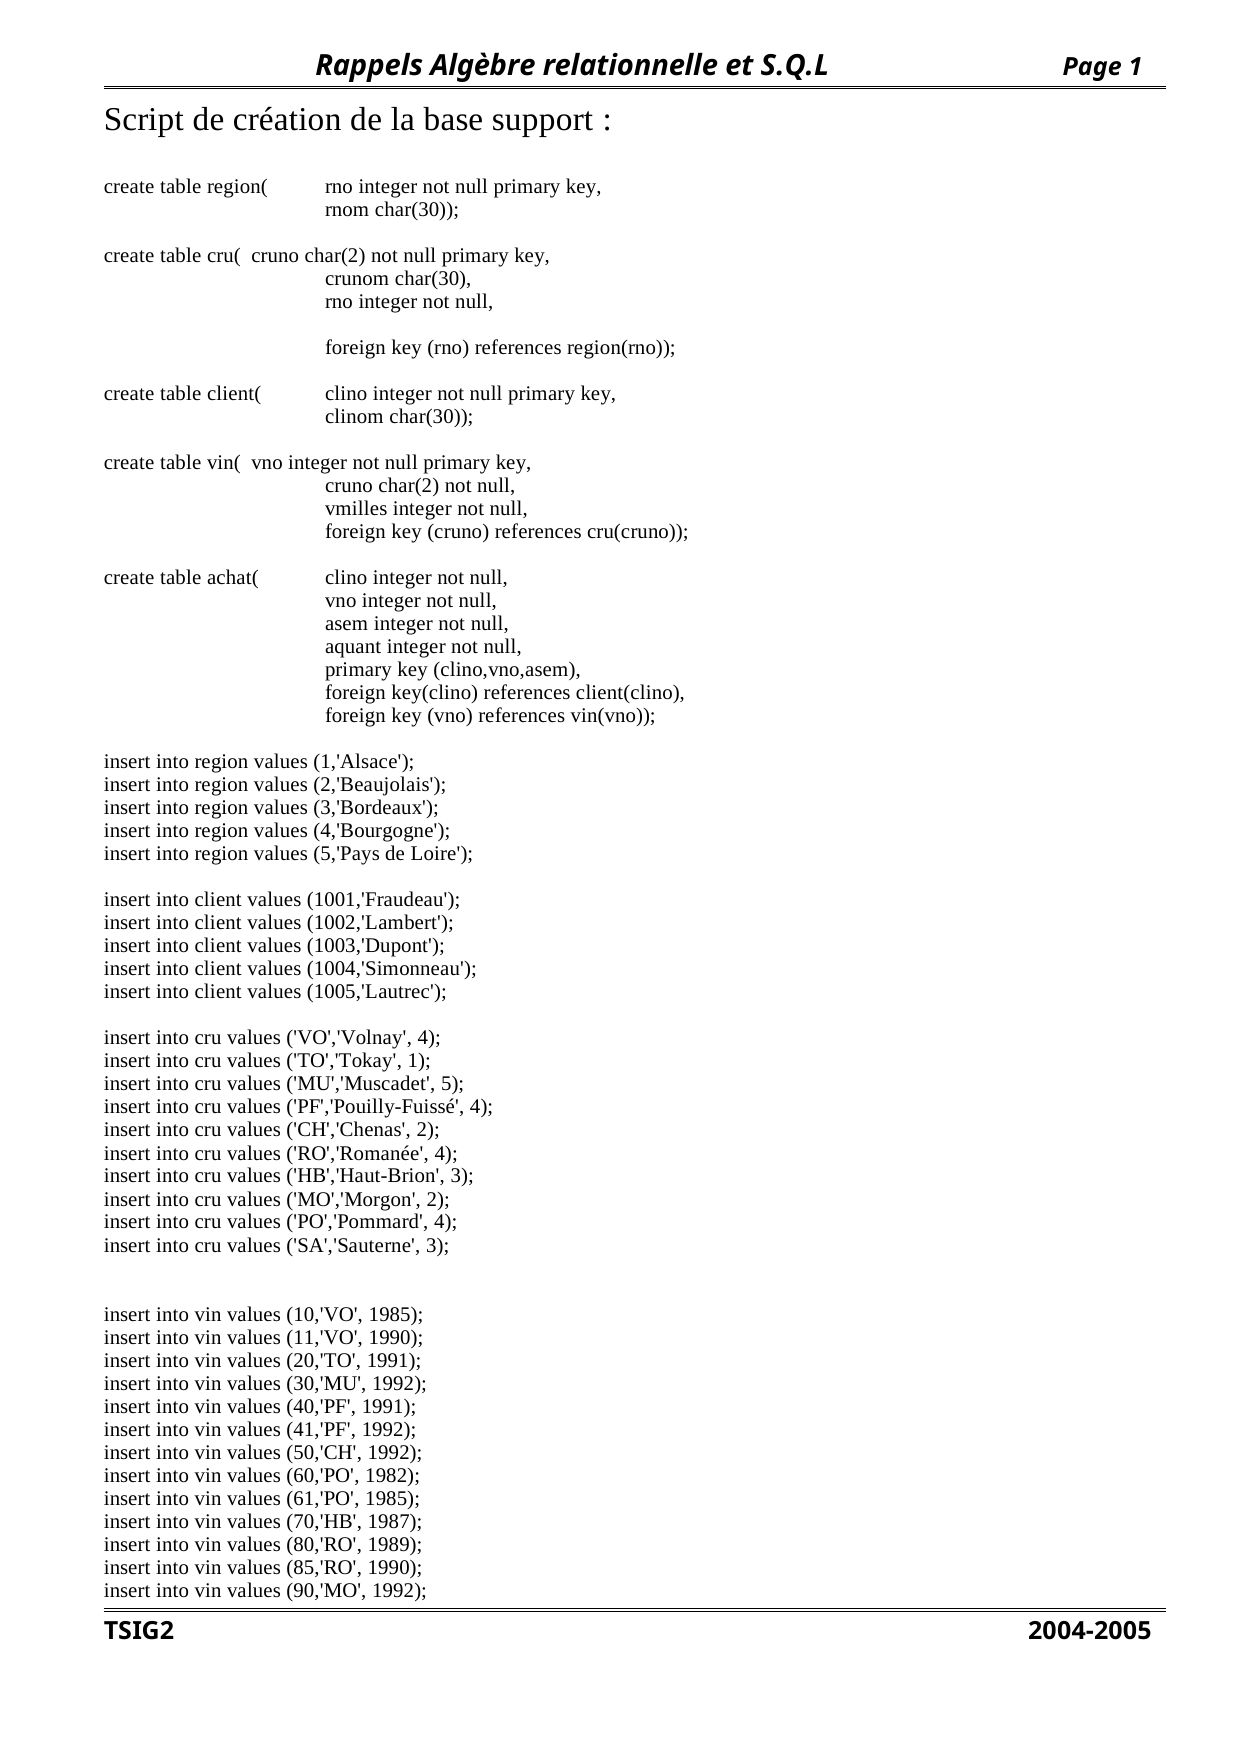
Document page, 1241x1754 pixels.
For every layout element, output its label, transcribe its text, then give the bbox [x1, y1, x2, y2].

text insert into vin values (85,'RO', 1990); [103, 1556, 1166, 1579]
text primary key (clino,vno,asem), [103, 658, 1166, 681]
text vno integer not null, [103, 589, 1166, 612]
text create table vin( vno integer not null primary key, [103, 451, 1166, 474]
text create table achat( clino integer not null, [103, 566, 1166, 589]
text vmilles integer not null, [103, 497, 1166, 520]
text create table cru( cruno char(2) not null primary key, [103, 243, 1166, 267]
text insert into vin values (60,'PO', 1982); [103, 1464, 1166, 1487]
text insert into region values (3,'Bordeaux'); [103, 796, 1166, 819]
text insert into client values (1001,'Fraudeau'); [103, 888, 1166, 911]
text insert into cru values ('TO','Tokay', 1); [103, 1049, 1166, 1072]
text clinom char(30)); [103, 405, 1166, 428]
text insert into vin values (10,'VO', 1985); [103, 1302, 1166, 1326]
text insert into cru values ('MO','Morgon', 2); [103, 1187, 1166, 1210]
text insert into client values (1003,'Dupont'); [103, 934, 1166, 957]
text insert into cru values ('SA','Sauterne', 3); [103, 1233, 1166, 1256]
text insert into vin values (20,'TO', 1991); [103, 1348, 1166, 1372]
text aquant integer not null, [103, 635, 1166, 658]
text Script de création de la base support : [103, 101, 1166, 137]
text insert into vin values (40,'PF', 1991); [103, 1394, 1166, 1418]
text insert into client values (1004,'Simonneau'); [103, 957, 1166, 980]
text foreign key (vno) references vin(vno)); [103, 704, 1166, 727]
text insert into vin values (70,'HB', 1987); [103, 1510, 1166, 1533]
text insert into region values (5,'Pays de Loire'); [103, 842, 1166, 865]
text insert into cru values ('RO','Romanée', 4); [103, 1141, 1166, 1164]
text create table region( rno integer not null primary key, [103, 174, 1166, 197]
text crunom char(30), [103, 267, 1166, 289]
text insert into region values (4,'Bourgogne'); [103, 819, 1166, 842]
text insert into vin values (30,'MU', 1992); [103, 1372, 1166, 1394]
text insert into region values (2,'Beaujolais'); [103, 773, 1166, 796]
text rno integer not null, [103, 289, 1166, 313]
text insert into vin values (41,'PF', 1992); [103, 1418, 1166, 1441]
text foreign key(clino) references client(clino), [103, 681, 1166, 704]
text asem integer not null, [103, 612, 1166, 635]
text insert into region values (1,'Alsace'); [103, 750, 1166, 773]
text foreign key (cruno) references cru(cruno)); [103, 520, 1166, 543]
text insert into vin values (90,'MO', 1992); [103, 1579, 1166, 1602]
text insert into cru values ('MU','Muscadet', 5); [103, 1072, 1166, 1095]
text insert into cru values ('PO','Pommard', 4); [103, 1210, 1166, 1233]
text insert into vin values (80,'RO', 1989); [103, 1533, 1166, 1556]
text cruno char(2) not null, [103, 474, 1166, 497]
text insert into vin values (50,'CH', 1992); [103, 1441, 1166, 1464]
text insert into cru values ('PF','Pouilly-Fuissé', 4); [103, 1095, 1166, 1118]
text insert into client values (1002,'Lambert'); [103, 911, 1166, 934]
text insert into vin values (61,'PO', 1985); [103, 1487, 1166, 1510]
text insert into client values (1005,'Lautrec'); [103, 980, 1166, 1003]
text create table client( clino integer not null primary key, [103, 382, 1166, 405]
text insert into cru values ('HB','Haut-Brion', 3); [103, 1164, 1166, 1187]
text insert into cru values ('VO','Volnay', 4); [103, 1026, 1166, 1049]
text foreign key (rno) references region(rno)); [103, 336, 1166, 359]
text rnom char(30)); [103, 197, 1166, 221]
text insert into cru values ('CH','Chenas', 2); [103, 1118, 1166, 1141]
text insert into vin values (11,'VO', 1990); [103, 1326, 1166, 1348]
